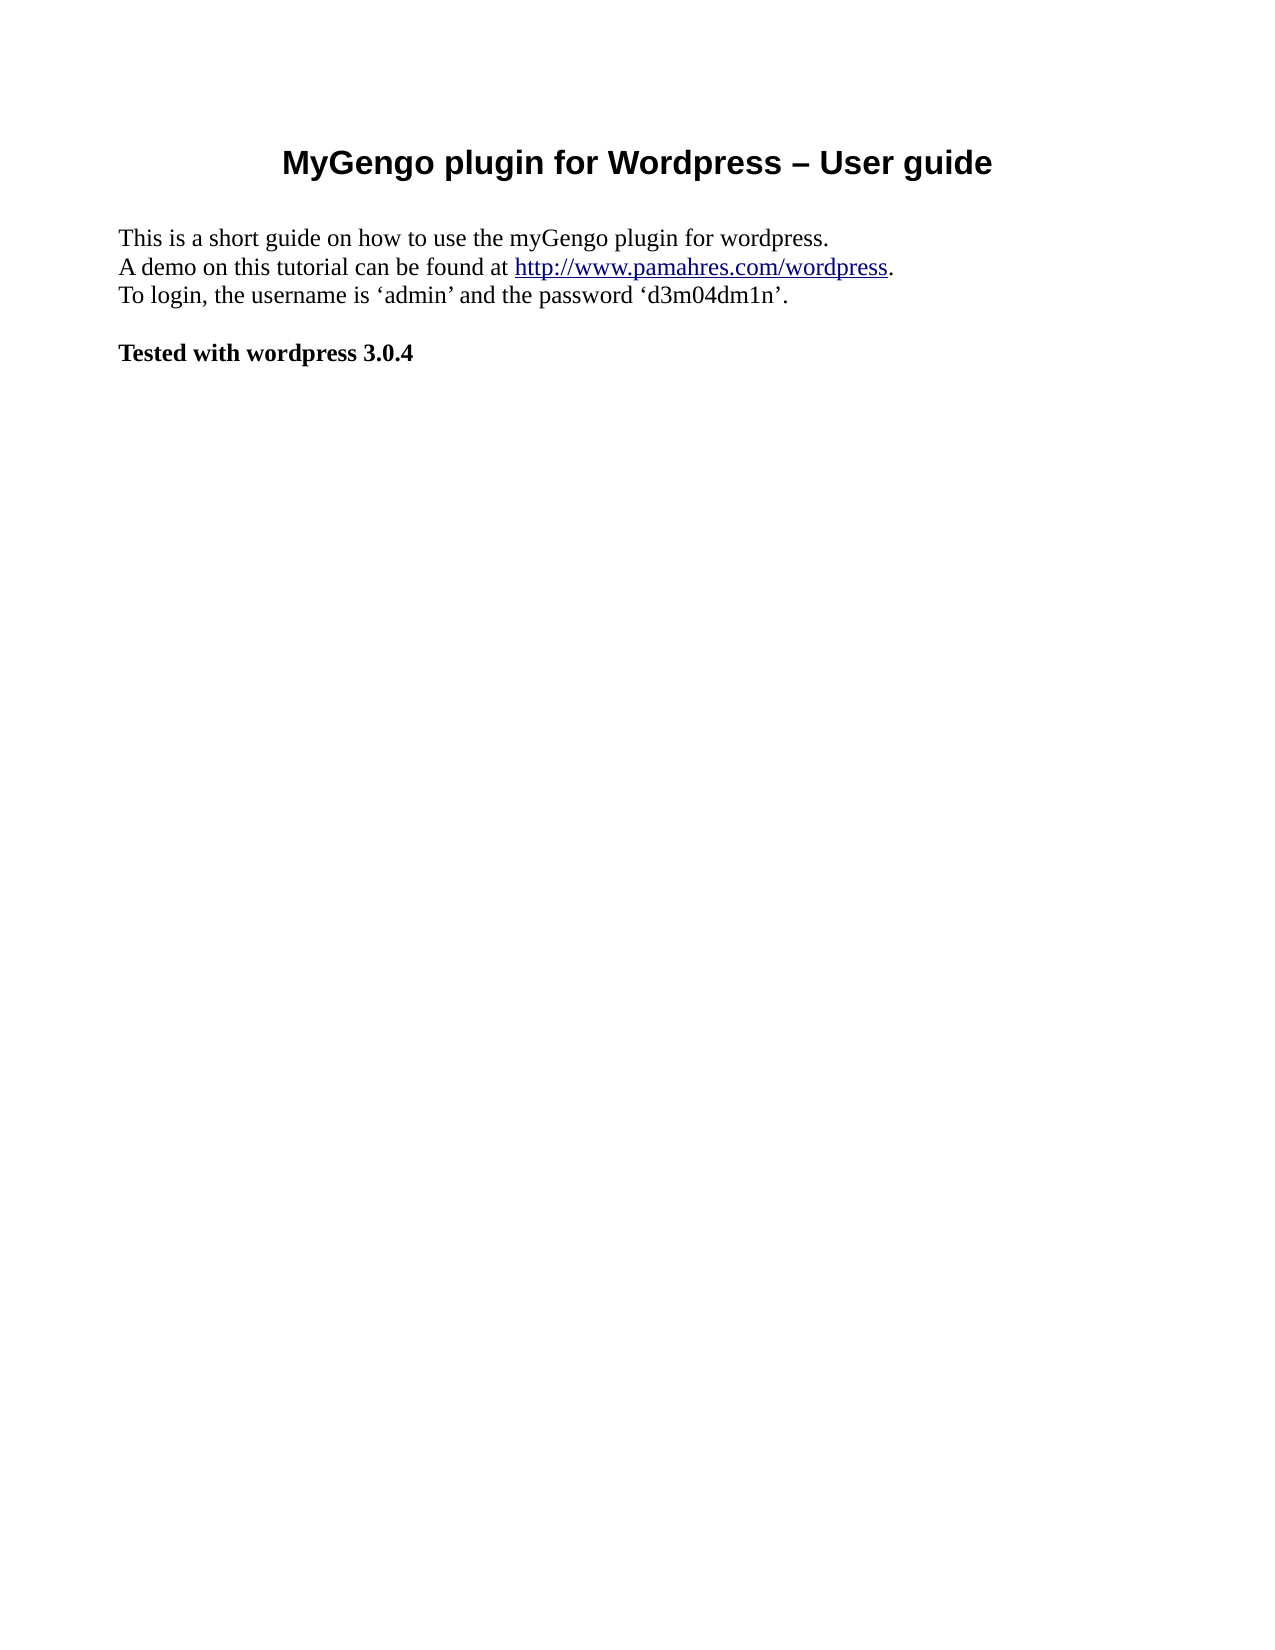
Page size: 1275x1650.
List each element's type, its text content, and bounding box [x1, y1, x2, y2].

text Tested with wordpress 3.0.4 [118, 338, 1157, 367]
text A demo on this tutorial can be found at http://www.pamahres.com/wordpress. [118, 252, 1157, 281]
text This is a short guide on how to use the myGengo plugin for wordpress. [118, 223, 1157, 252]
subtitle MyGengo plugin for Wordpress – User guide [118, 143, 1157, 182]
text To login, the username is ‘admin’ and the password ‘d3m04dm1n’. [118, 281, 1157, 309]
